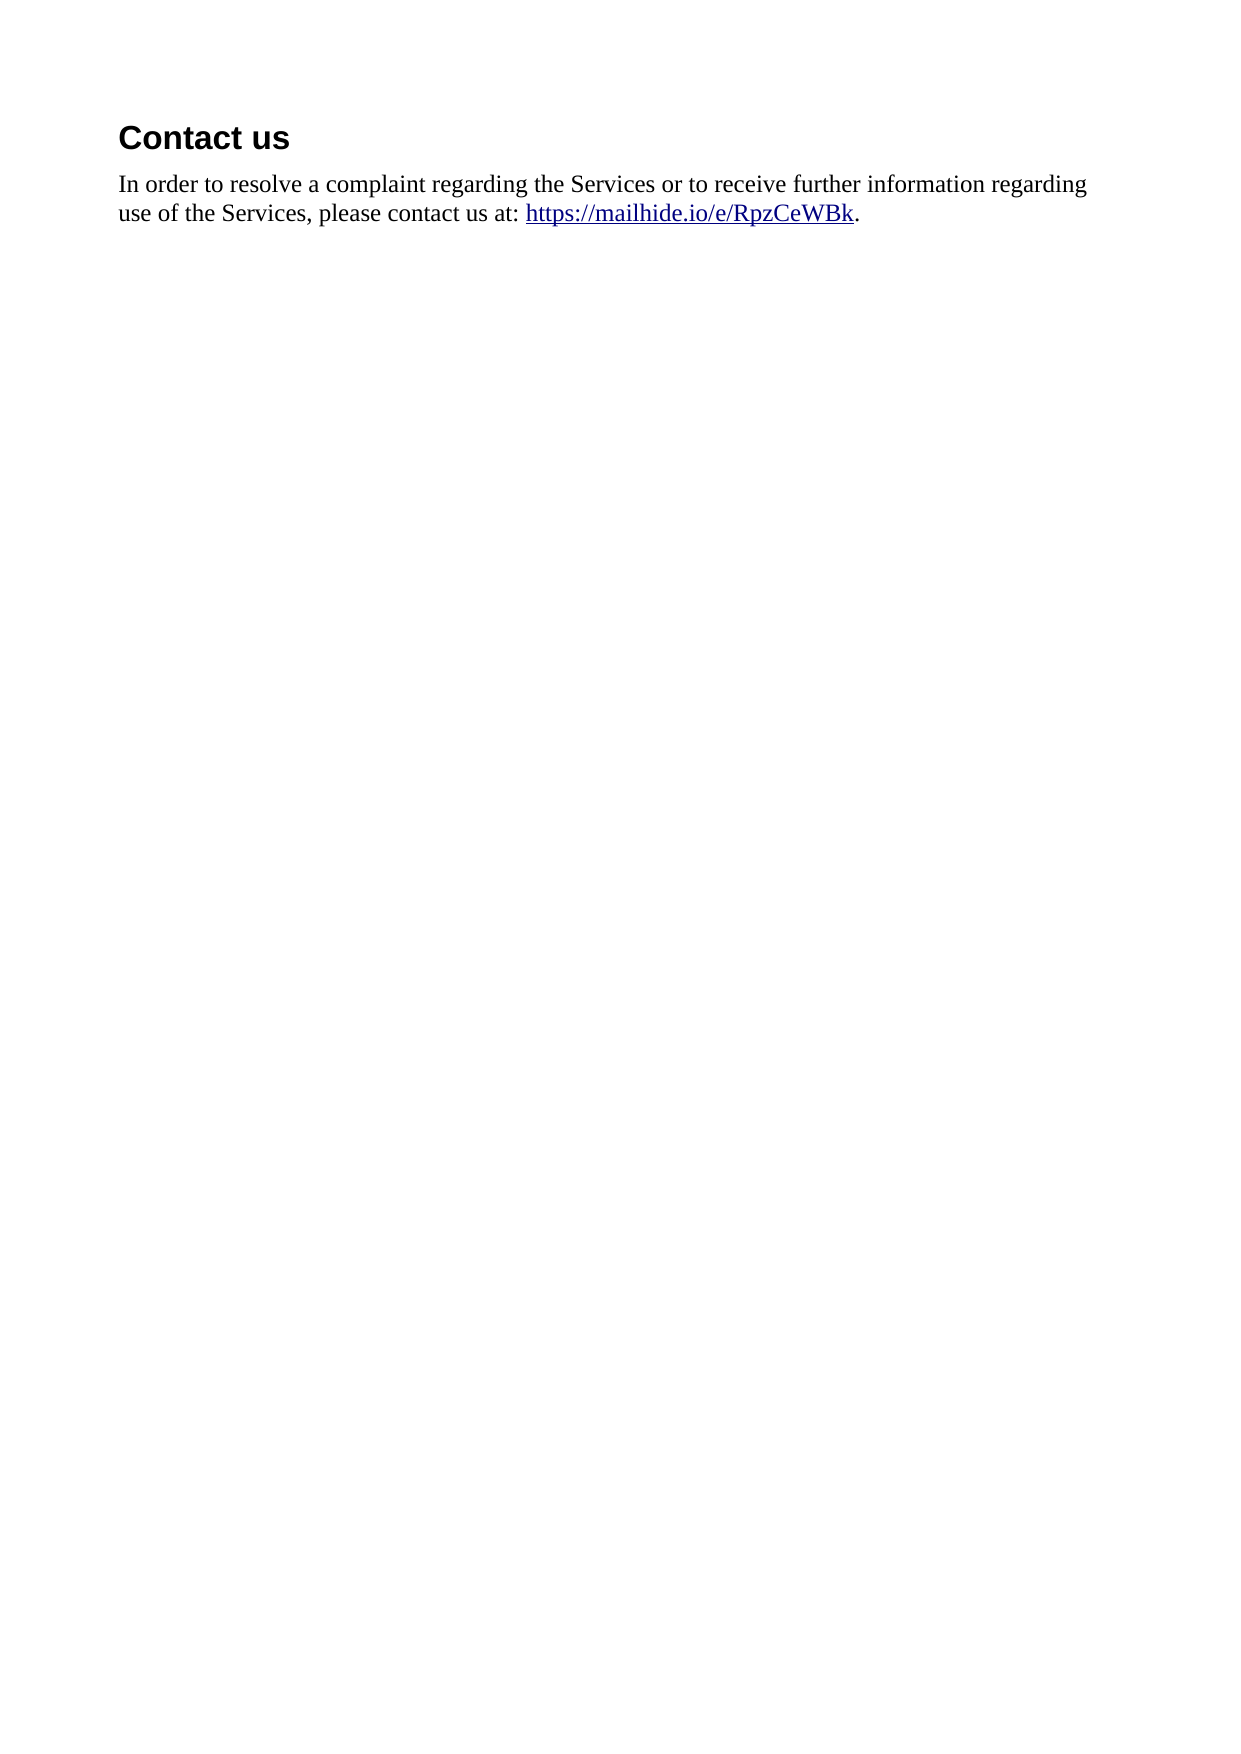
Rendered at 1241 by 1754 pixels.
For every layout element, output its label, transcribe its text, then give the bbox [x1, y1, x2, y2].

subtitle Contact us [118, 118, 1122, 157]
text In order to resolve a complaint regarding the Services or to receive further information regarding use of the Services, please contact us at: https://mailhide.io/e/RpzCeWBk. [118, 169, 1122, 227]
